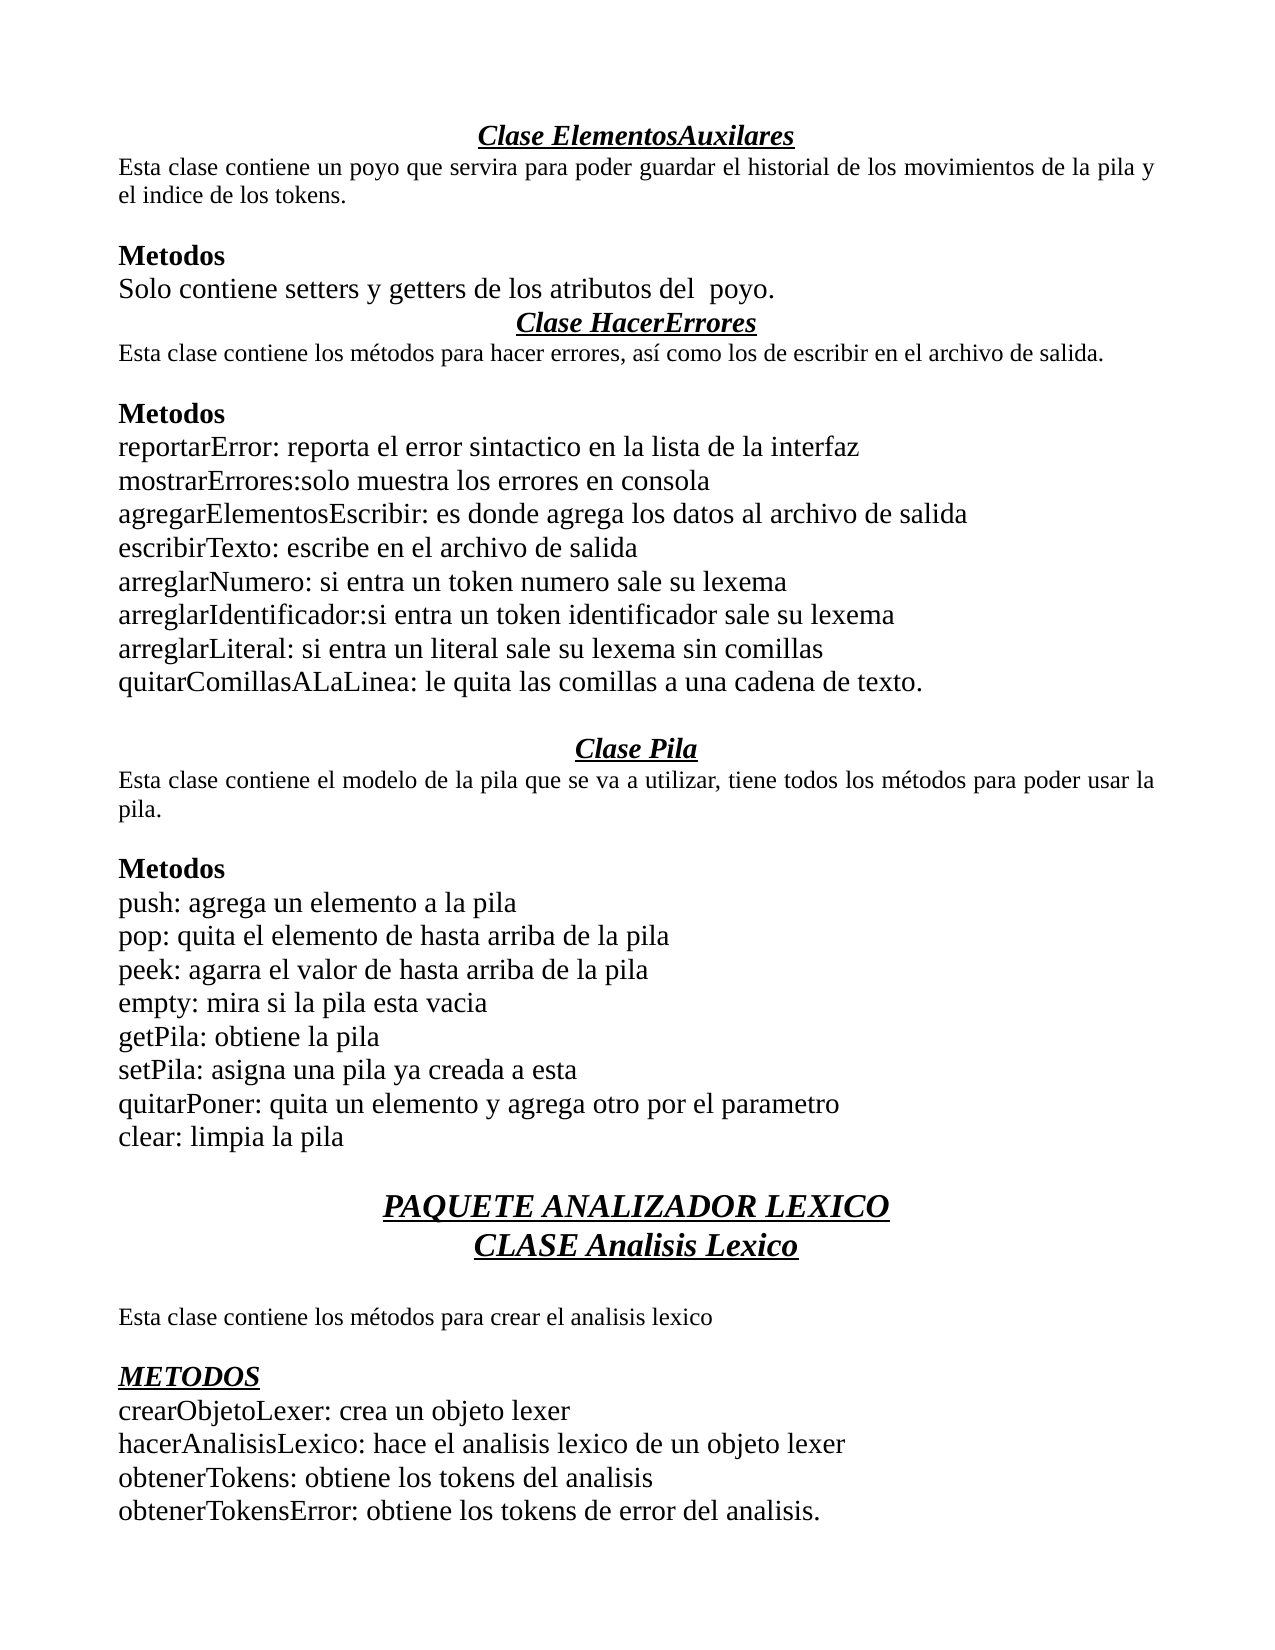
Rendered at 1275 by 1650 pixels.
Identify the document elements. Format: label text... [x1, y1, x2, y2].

text Clase Pila [118, 731, 1157, 765]
text setPila: asigna una pila ya creada a esta [118, 1052, 1157, 1086]
text empty: mira si la pila esta vacia [118, 985, 1157, 1019]
text push: agrega un elemento a la pila [118, 885, 1157, 918]
text peek: agarra el valor de hasta arriba de la pila [118, 952, 1157, 985]
text pop: quita el elemento de hasta arriba de la pila [118, 918, 1157, 952]
text Metodos [118, 238, 1157, 271]
text quitarComillasALaLinea: le quita las comillas a una cadena de texto. [118, 664, 1157, 698]
text obtenerTokensError: obtiene los tokens de error del analisis. [118, 1493, 1157, 1527]
text Esta clase contiene un poyo que servira para poder guardar el historial de los movimientos de la pila y el indice de los tokens. [118, 152, 1157, 209]
text Esta clase contiene los métodos para crear el analisis lexico [118, 1302, 1157, 1330]
text obtenerTokens: obtiene los tokens del analisis [118, 1460, 1157, 1493]
text Esta clase contiene los métodos para hacer errores, así como los de escribir en el archivo de salida. [118, 338, 1157, 367]
text PAQUETE ANALIZADOR LEXICO [118, 1187, 1157, 1225]
text getPila: obtiene la pila [118, 1019, 1157, 1052]
text Metodos [118, 396, 1157, 429]
text CLASE Analisis Lexico [118, 1225, 1157, 1263]
text hacerAnalisisLexico: hace el analisis lexico de un objeto lexer [118, 1426, 1157, 1460]
text Clase ElementosAuxilares [118, 118, 1157, 152]
text mostrarErrores:solo muestra los errores en consola [118, 463, 1157, 497]
text crearObjetoLexer: crea un objeto lexer [118, 1393, 1157, 1426]
text arreglarLiteral: si entra un literal sale su lexema sin comillas [118, 631, 1157, 664]
text Clase HacerErrores [118, 305, 1157, 338]
text METODOS [118, 1359, 1157, 1393]
text escribirTexto: escribe en el archivo de salida [118, 530, 1157, 564]
text quitarPoner: quita un elemento y agrega otro por el parametro [118, 1086, 1157, 1119]
text reportarError: reporta el error sintactico en la lista de la interfaz [118, 429, 1157, 463]
text Esta clase contiene el modelo de la pila que se va a utilizar, tiene todos los métodos para poder usar la pila. [118, 765, 1157, 822]
text Metodos [118, 851, 1157, 885]
text arreglarIdentificador:si entra un token identificador sale su lexema [118, 597, 1157, 631]
text agregarElementosEscribir: es donde agrega los datos al archivo de salida [118, 497, 1157, 530]
text arreglarNumero: si entra un token numero sale su lexema [118, 564, 1157, 597]
text Solo contiene setters y getters de los atributos del poyo. [118, 271, 1157, 305]
text clear: limpia la pila [118, 1119, 1157, 1153]
